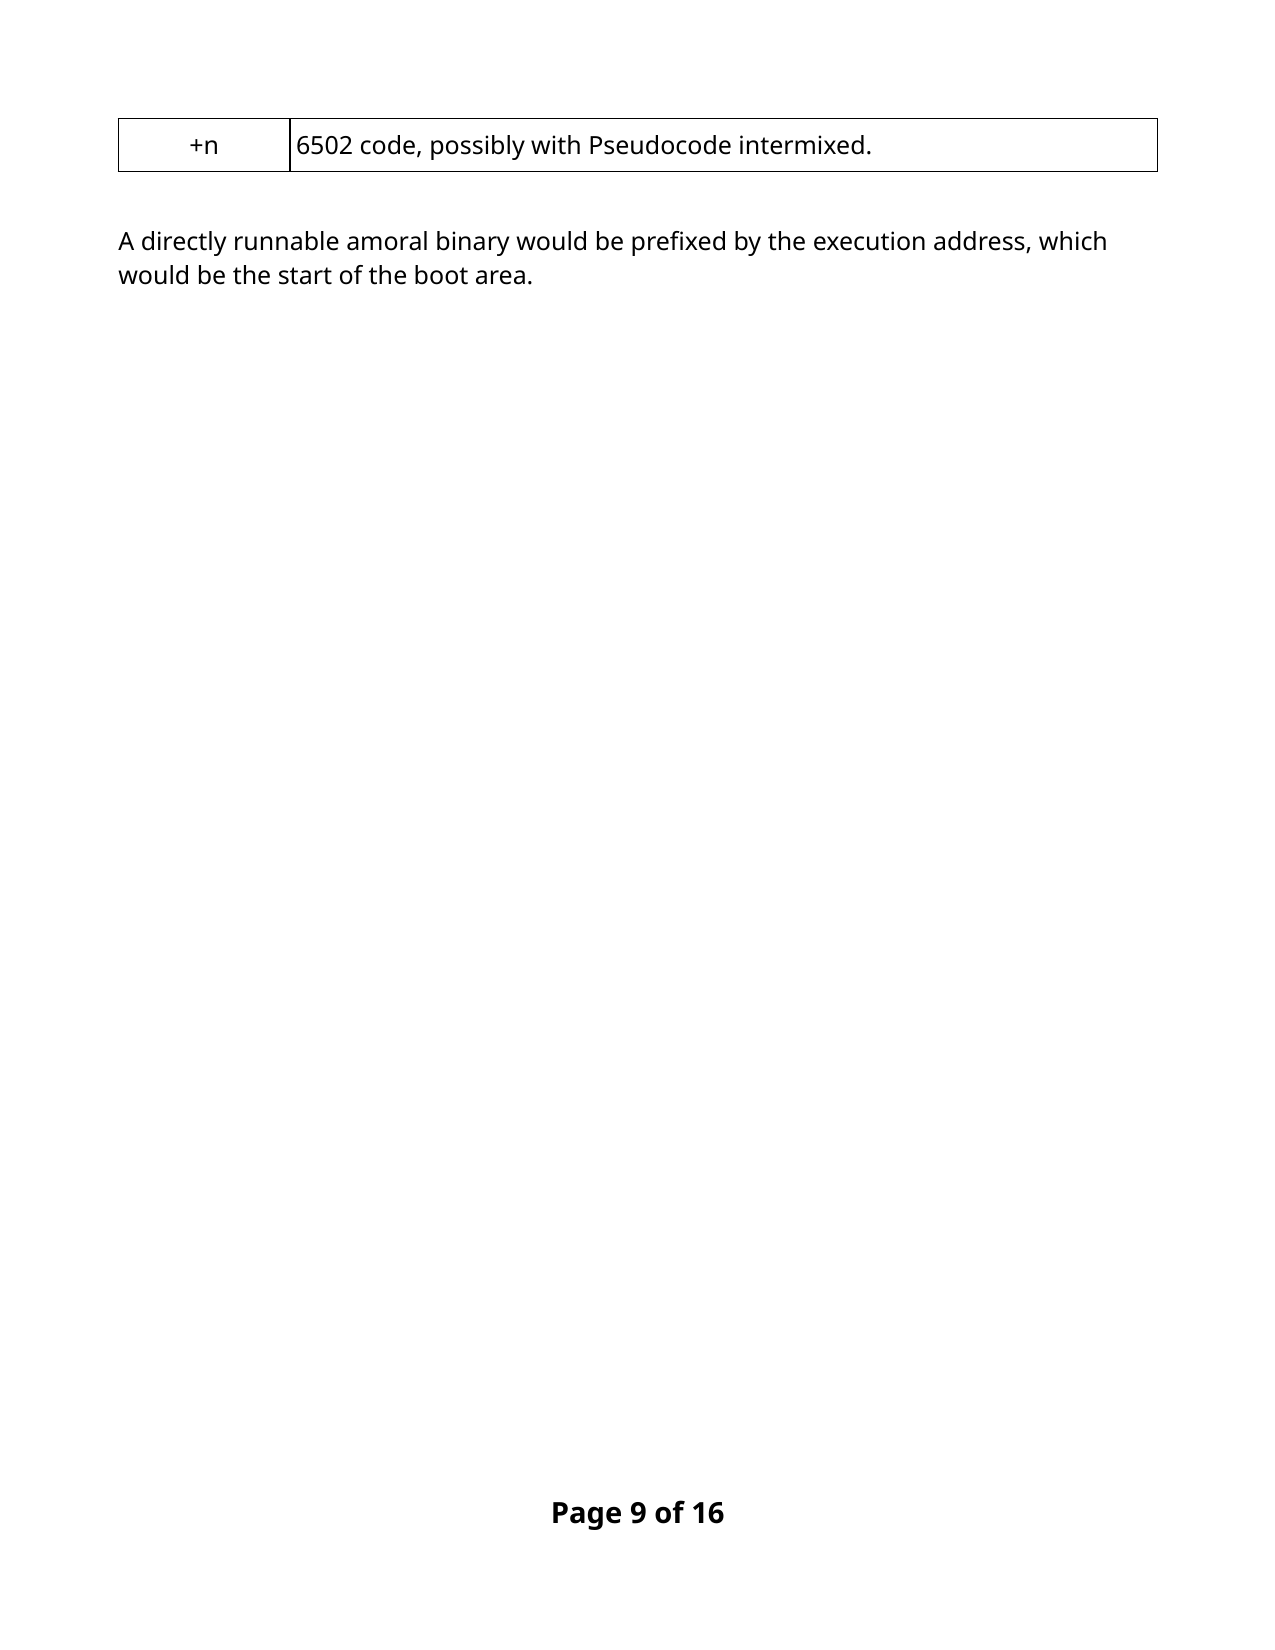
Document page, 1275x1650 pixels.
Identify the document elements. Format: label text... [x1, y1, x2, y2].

table_cell +n [119, 119, 289, 171]
text A directly runnable amoral binary would be prefixed by the execution address, which would be the start of the boot area. [118, 223, 1157, 291]
table_cell 6502 code, possibly with Pseudocode intermixed. [291, 119, 1157, 171]
